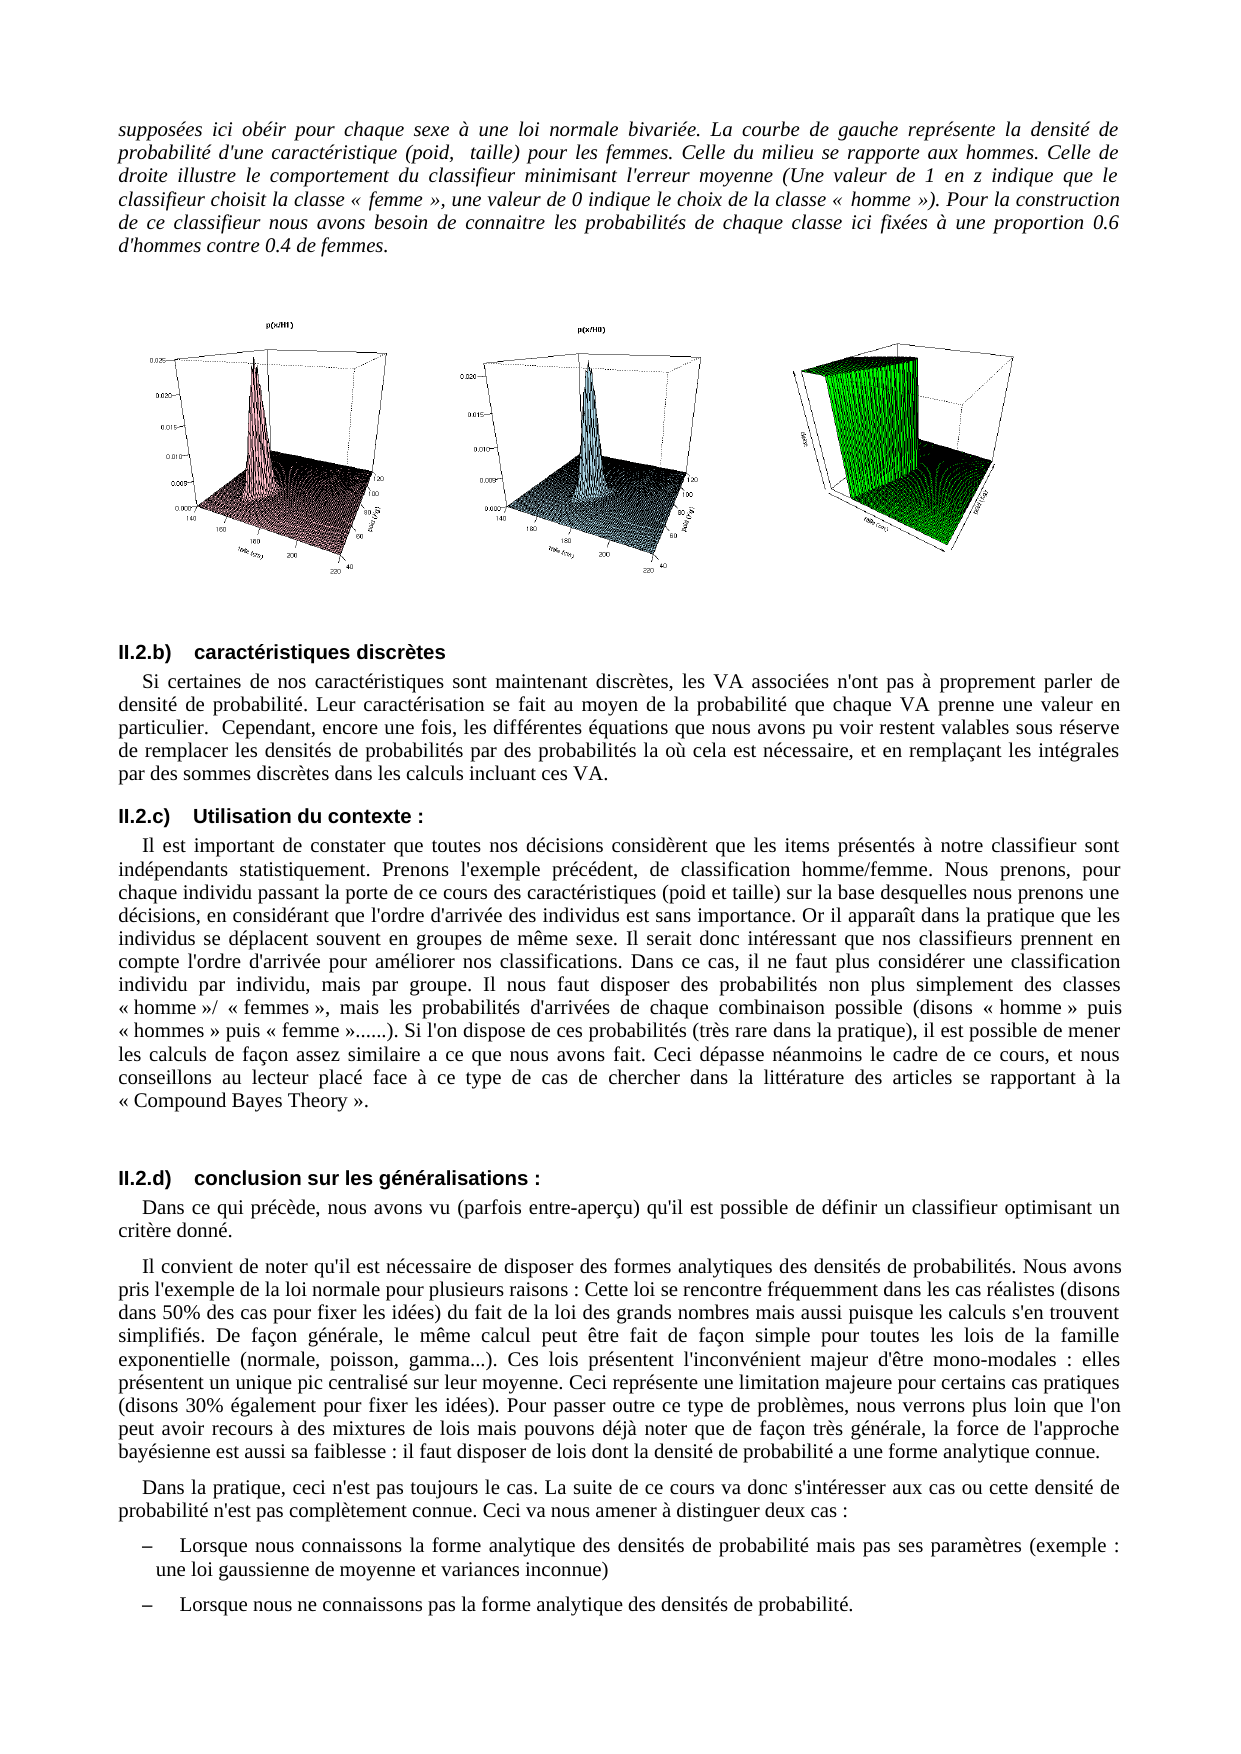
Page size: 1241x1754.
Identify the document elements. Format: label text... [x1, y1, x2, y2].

list Lorsque nous ne connaissons pas la forme analytique des densités de probabilité. [118, 1593, 1122, 1616]
text Il convient de noter qu'il est nécessaire de disposer des formes analytiques des densités de probabilités. Nous avons pris l'exemple de la loi normale pour plusieurs raisons : Cette loi se rencontre fréquemment dans les cas réalistes (disons dans 50% des cas pour fixer les idées) du fait de la loi des grands nombres mais aussi puisque les calculs s'en trouvent simplifiés. De façon générale, le même calcul peut être fait de façon simple pour toutes les lois de la famille exponentielle (normale, poisson, gamma...). Ces lois présentent l'inconvénient majeur d'être mono-modales : elles présentent un unique pic centralisé sur leur moyenne. Ceci représente une limitation majeure pour certains cas pratiques (disons 30% également pour fixer les idées). Pour passer outre ce type de problèmes, nous verrons plus loin que l'on peut avoir recours à des mixtures de lois mais pouvons déjà noter que de façon très générale, la force de l'approche bayésienne est aussi sa faiblesse : il faut disposer de lois dont la densité de probabilité a une forme analytique connue. [118, 1255, 1122, 1463]
text Dans ce qui précède, nous avons vu (parfois entre-aperçu) qu'il est possible de définir un classifieur optimisant un critère donné. [118, 1196, 1122, 1242]
picture [120, 309, 424, 604]
list Lorsque nous connaissons la forme analytique des densités de probabilité mais pas ses paramètres (exemple : une loi gaussienne de moyenne et variances inconnue) [118, 1534, 1122, 1581]
subtitle conclusion sur les généralisations : [118, 1167, 1122, 1190]
text Si certaines de nos caractéristiques sont maintenant discrètes, les VA associées n'ont pas à proprement parler de densité de probabilité. Leur caractérisation se fait au moyen de la probabilité que chaque VA prenne une valeur en particulier. Cependant, encore une fois, les différentes équations que nous avons pu voir restent valables sous réserve de remplacer les densités de probabilités par des probabilités la où cela est nécessaire, et en remplaçant les intégrales par des sommes discrètes dans les calculs incluant ces VA. [118, 670, 1122, 785]
picture [428, 313, 739, 602]
subtitle caractéristiques discrètes [118, 641, 1122, 663]
text Il est important de constater que toutes nos décisions considèrent que les items présentés à notre classifieur sont indépendants statistiquement. Prenons l'exemple précédent, de classification homme/femme. Nous prenons, pour chaque individu passant la porte de ce cours des caractéristiques (poid et taille) sur la base desquelles nous prenons une décisions, en considérant que l'ordre d'arrivée des individus est sans importance. Or il apparaît dans la pratique que les individus se déplacent souvent en groupes de même sexe. Il serait donc intéressant que nos classifieurs prennent en compte l'ordre d'arrivée pour améliorer nos classifications. Dans ce cas, il ne faut plus considérer une classification individu par individu, mais par groupe. Il nous faut disposer des probabilités non plus simplement des classes « homme »/ « femmes », mais les probabilités d'arrivées de chaque combinaison possible (disons « homme » puis « hommes » puis « femme »......). Si l'on dispose de ces probabilités (très rare dans la pratique), il est possible de mener les calculs de façon assez similaire a ce que nous avons fait. Ceci dépasse néanmoins le cadre de ce cours, et nous conseillons au lecteur placé face à ce type de cas de chercher dans la littérature des articles se rapportant à la « Compound Bayes Theory ». [118, 834, 1122, 1112]
text Dans la pratique, ceci n'est pas toujours le cas. La suite de ce cours va donc s'intéresser aux cas ou cette densité de probabilité n'est pas complètement connue. Ceci va nous amener à distinguer deux cas : [118, 1476, 1122, 1522]
subtitle Utilisation du contexte : [118, 805, 1122, 828]
text supposées ici obéir pour chaque sexe à une loi normale bivariée. La courbe de gauche représente la densité de probabilité d'une caractéristique (poid, taille) pour les femmes. Celle du milieu se rapporte aux hommes. Celle de droite illustre le comportement du classifieur minimisant l'erreur moyenne (Une valeur de 1 en z indique que le classifieur choisit la classe « femme », une valeur de 0 indique le choix de la classe « homme »). Pour la construction de ce classifieur nous avons besoin de connaitre les probabilités de chaque classe ici fixées à une proportion 0.6 d'hommes contre 0.4 de femmes. [118, 118, 1122, 257]
picture [745, 303, 1052, 593]
